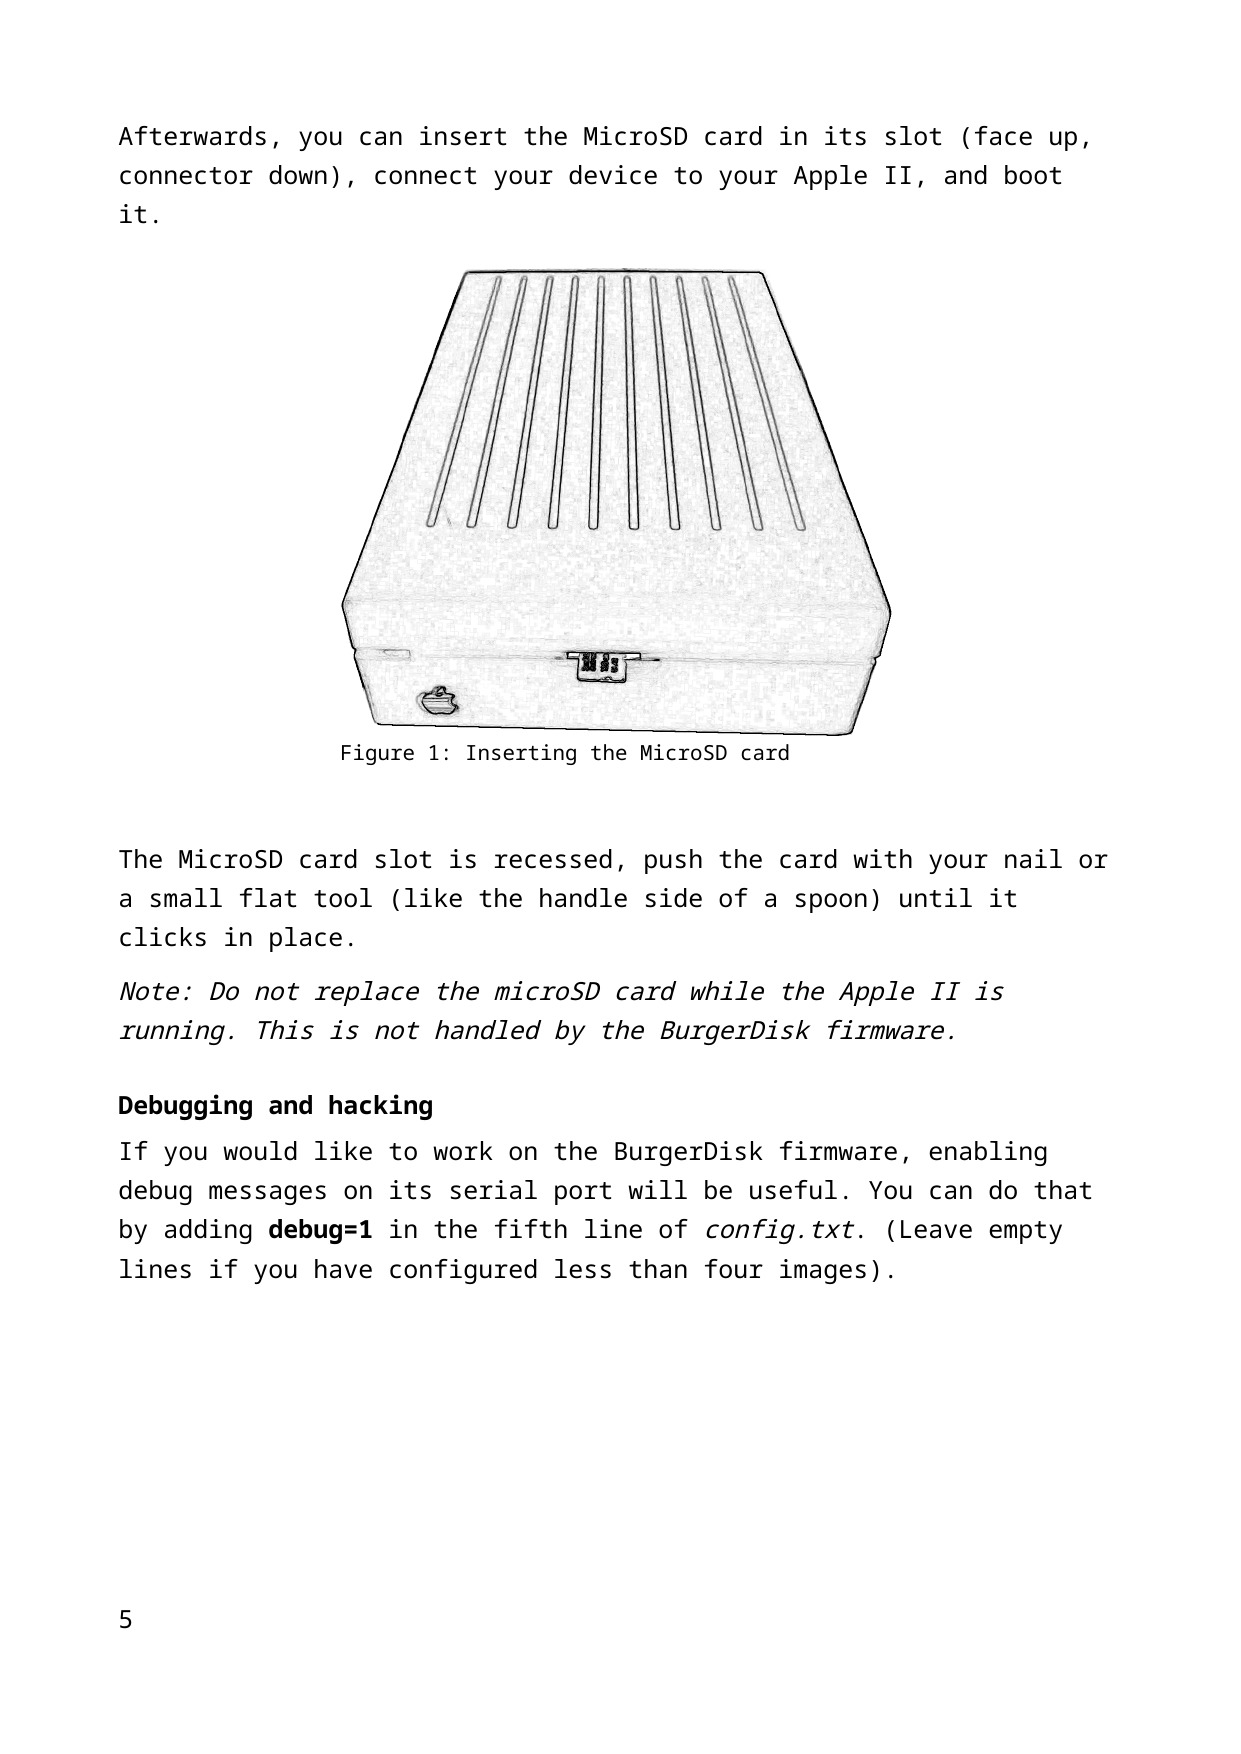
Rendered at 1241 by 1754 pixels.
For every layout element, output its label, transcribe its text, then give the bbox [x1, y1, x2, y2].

text Afterwards, you can insert the MicroSD card in its slot (face up, connector down), connect your device to your Apple II, and boot it. [118, 118, 1122, 231]
text If you would like to work on the BurgerDisk firmware, enabling debug messages on its serial port will be useful. You can do that by adding debug=1 in the fifth line of config.txt. (Leave empty lines if you have configured less than four images). [118, 1134, 1122, 1285]
text Figure 1: Inserting the MicroSD card [340, 738, 900, 766]
subtitle Debugging and hacking [118, 1087, 1122, 1121]
text Note: Do not replace the microSD card while the Apple II is running. This is not handled by the BurgerDisk firmware. [118, 973, 1122, 1047]
text The MicroSD card slot is recessed, push the card with your nail or a small flat tool (like the handle side of a spoon) until it clicks in place. [118, 841, 1122, 954]
picture [340, 262, 901, 738]
